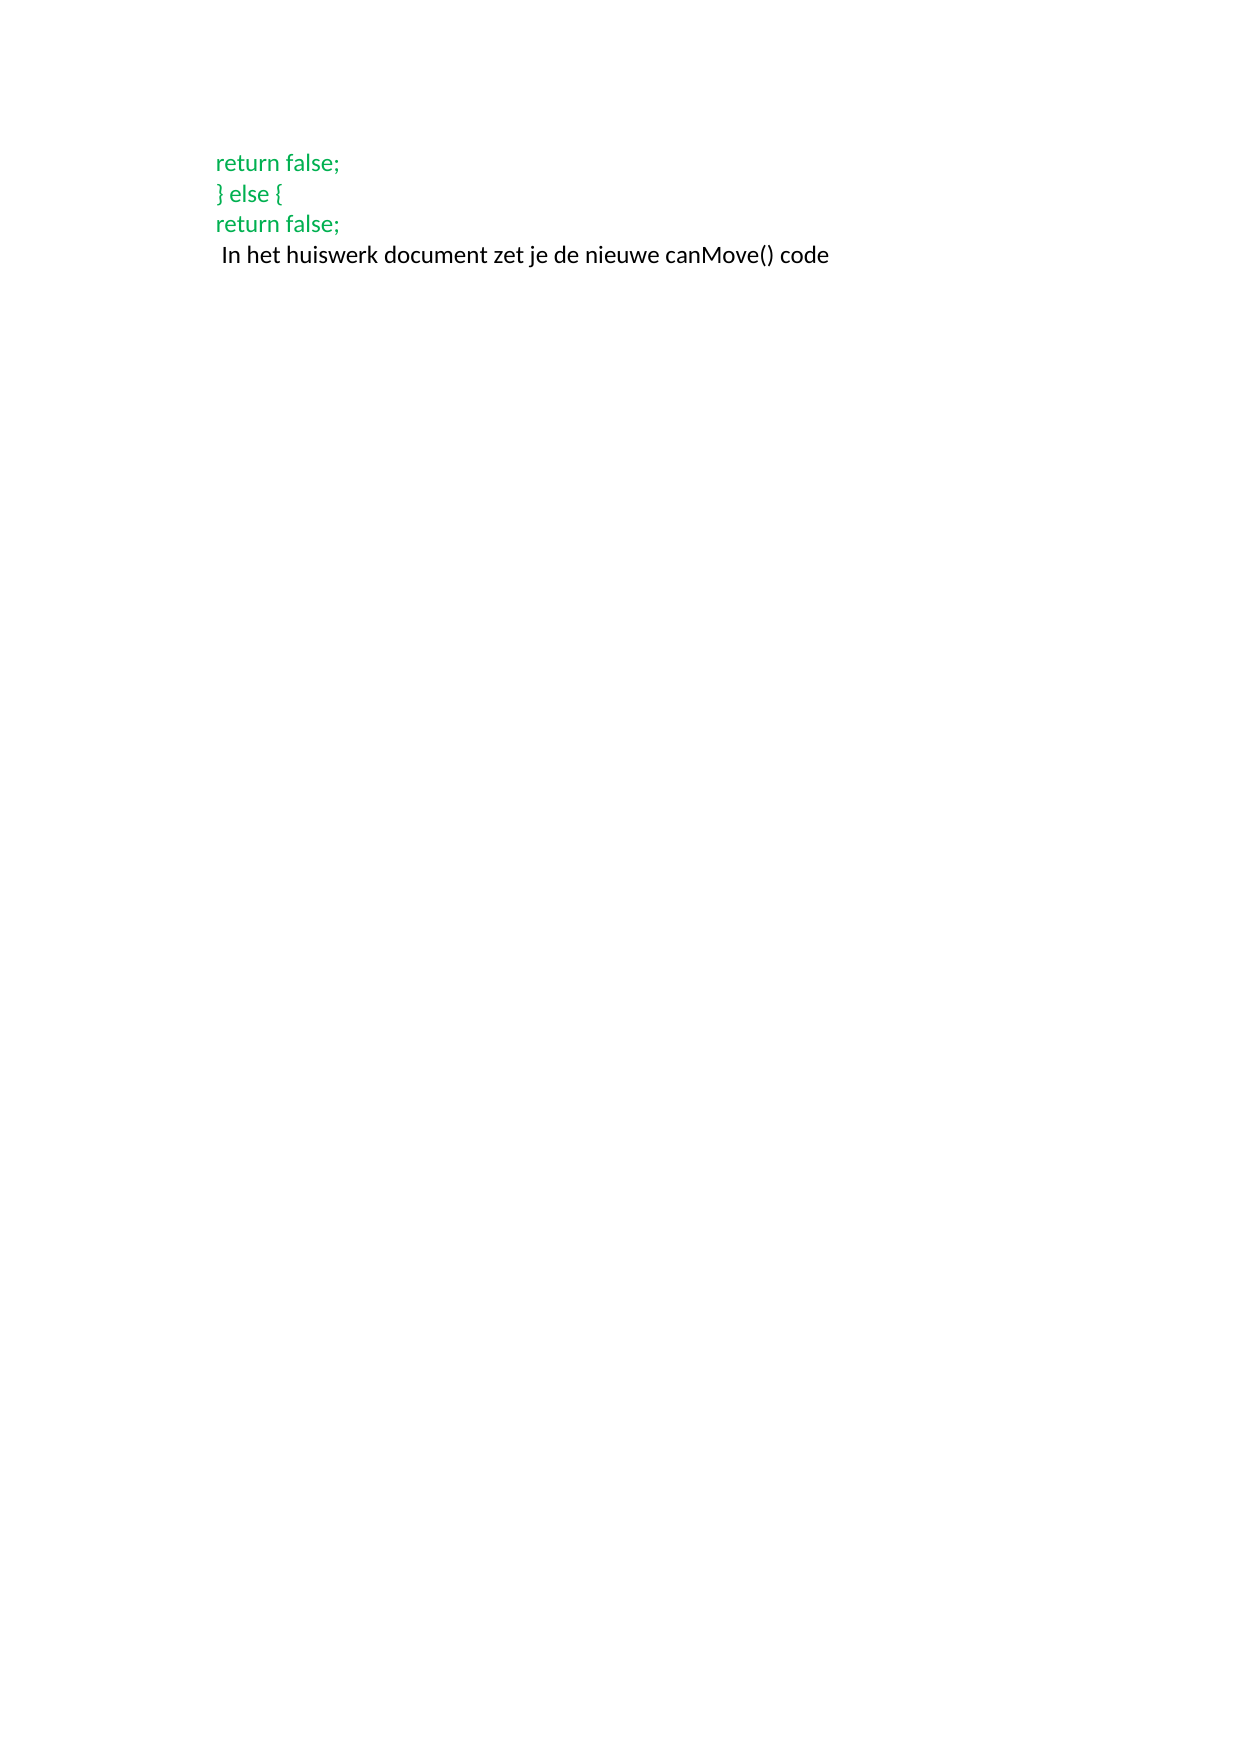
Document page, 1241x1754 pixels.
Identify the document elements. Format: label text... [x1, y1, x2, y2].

text In het huiswerk document zet je de nieuwe canMove() code [148, 239, 1093, 270]
text } else { [148, 178, 1093, 209]
text return false; [148, 209, 1093, 239]
text return false; [148, 148, 1093, 178]
